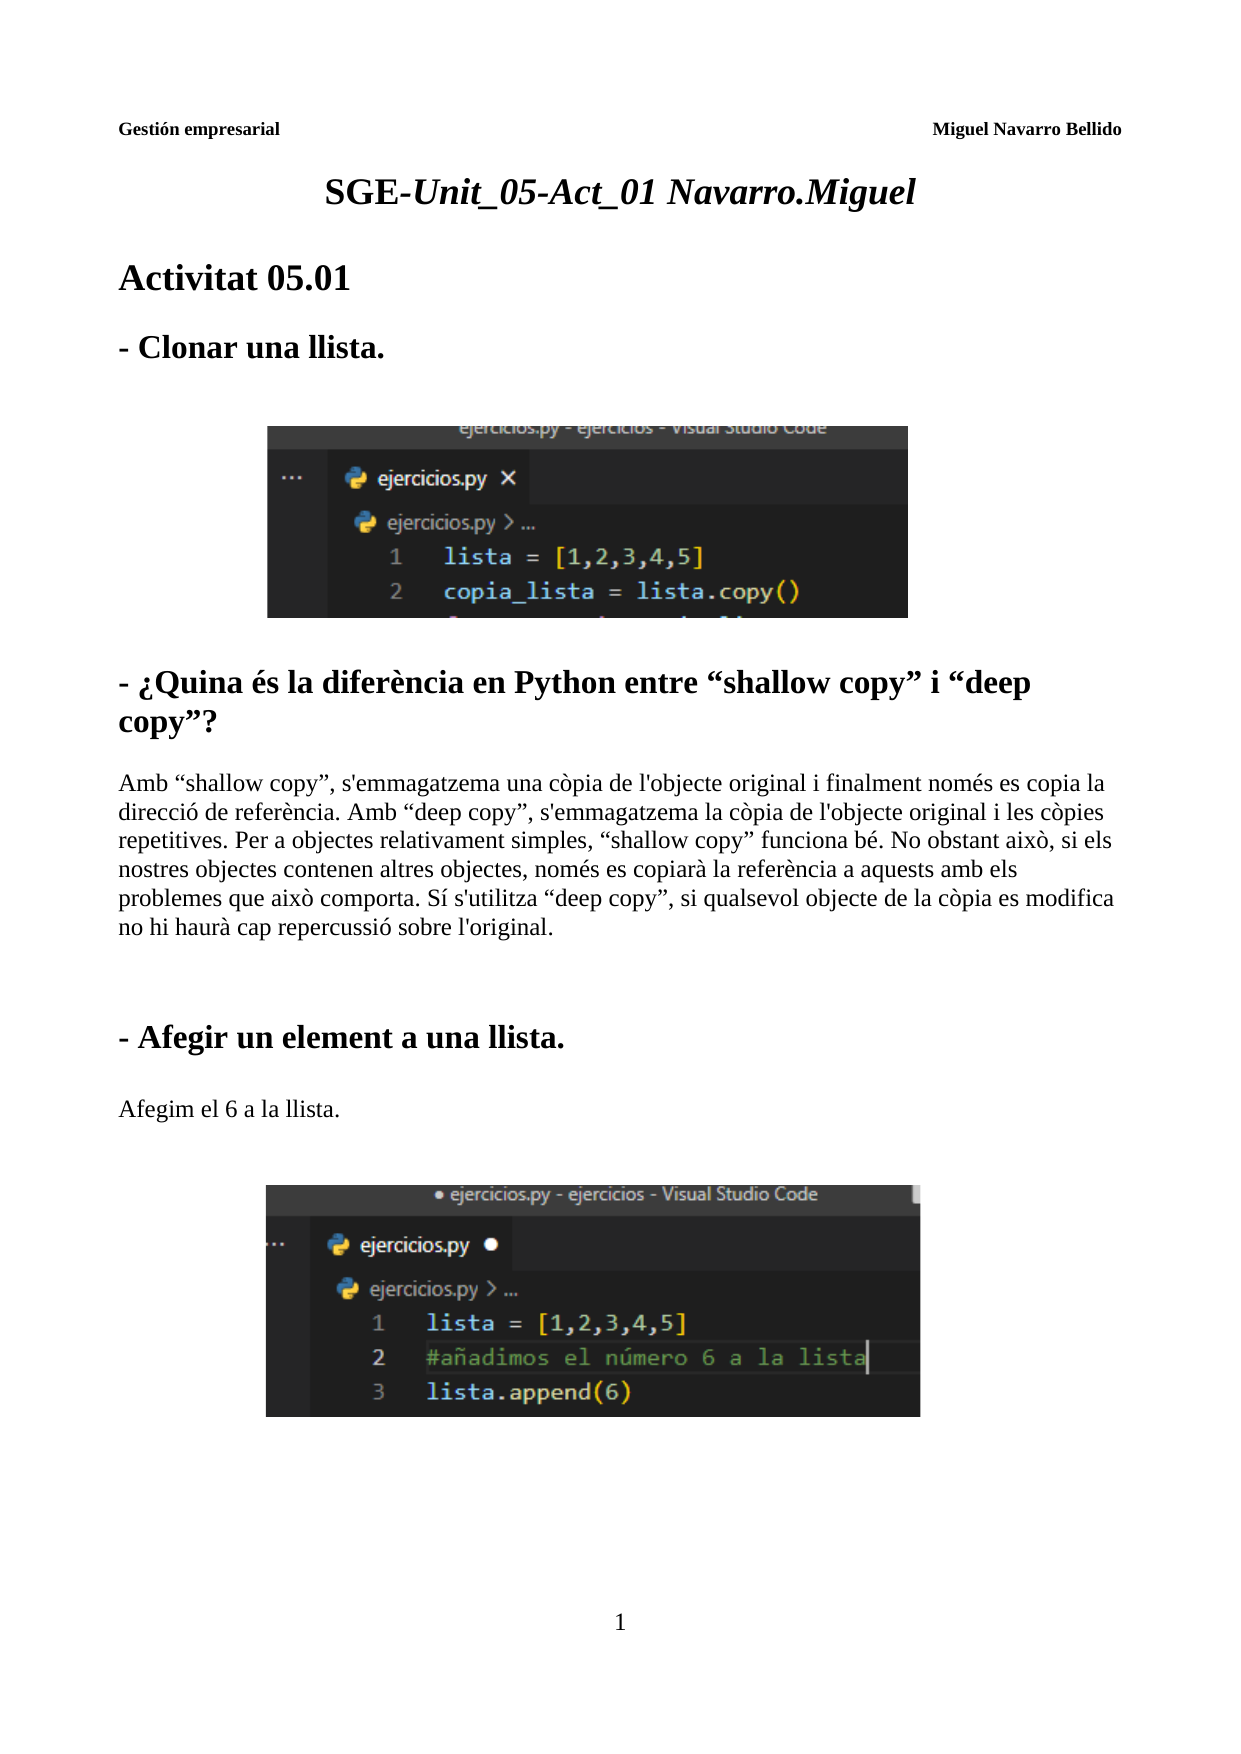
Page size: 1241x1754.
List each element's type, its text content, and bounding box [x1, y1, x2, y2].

text - ¿Quina és la diferència en Python entre “shallow copy” i “deep copy”? [118, 663, 1122, 739]
text - Clonar una llista. [118, 327, 1122, 366]
picture [267, 426, 908, 618]
text - Afegir un element a una llista. [118, 1017, 1122, 1056]
text Afegim el 6 a la llista. [118, 1094, 1122, 1123]
text Amb “shallow copy”, s'emmagatzema una còpia de l'objecte original i finalment només es copia la direcció de referència. Amb “deep copy”, s'emmagatzema la còpia de l'objecte original i les còpies repetitives. Per a objectes relativament simples, “shallow copy” funciona bé. No obstant això, si els nostres objectes contenen altres objectes, només es copiarà la referència a aquests amb els problemes que això comporta. Sí s'utilitza “deep copy”, si qualsevol objecte de la còpia es modifica no hi haurà cap repercussió sobre l'original. [118, 768, 1122, 941]
picture [265, 1185, 921, 1417]
text Activitat 05.01 [118, 255, 1122, 298]
text SGE-Unit_05-Act_01 Navarro.Miguel [118, 169, 1122, 212]
